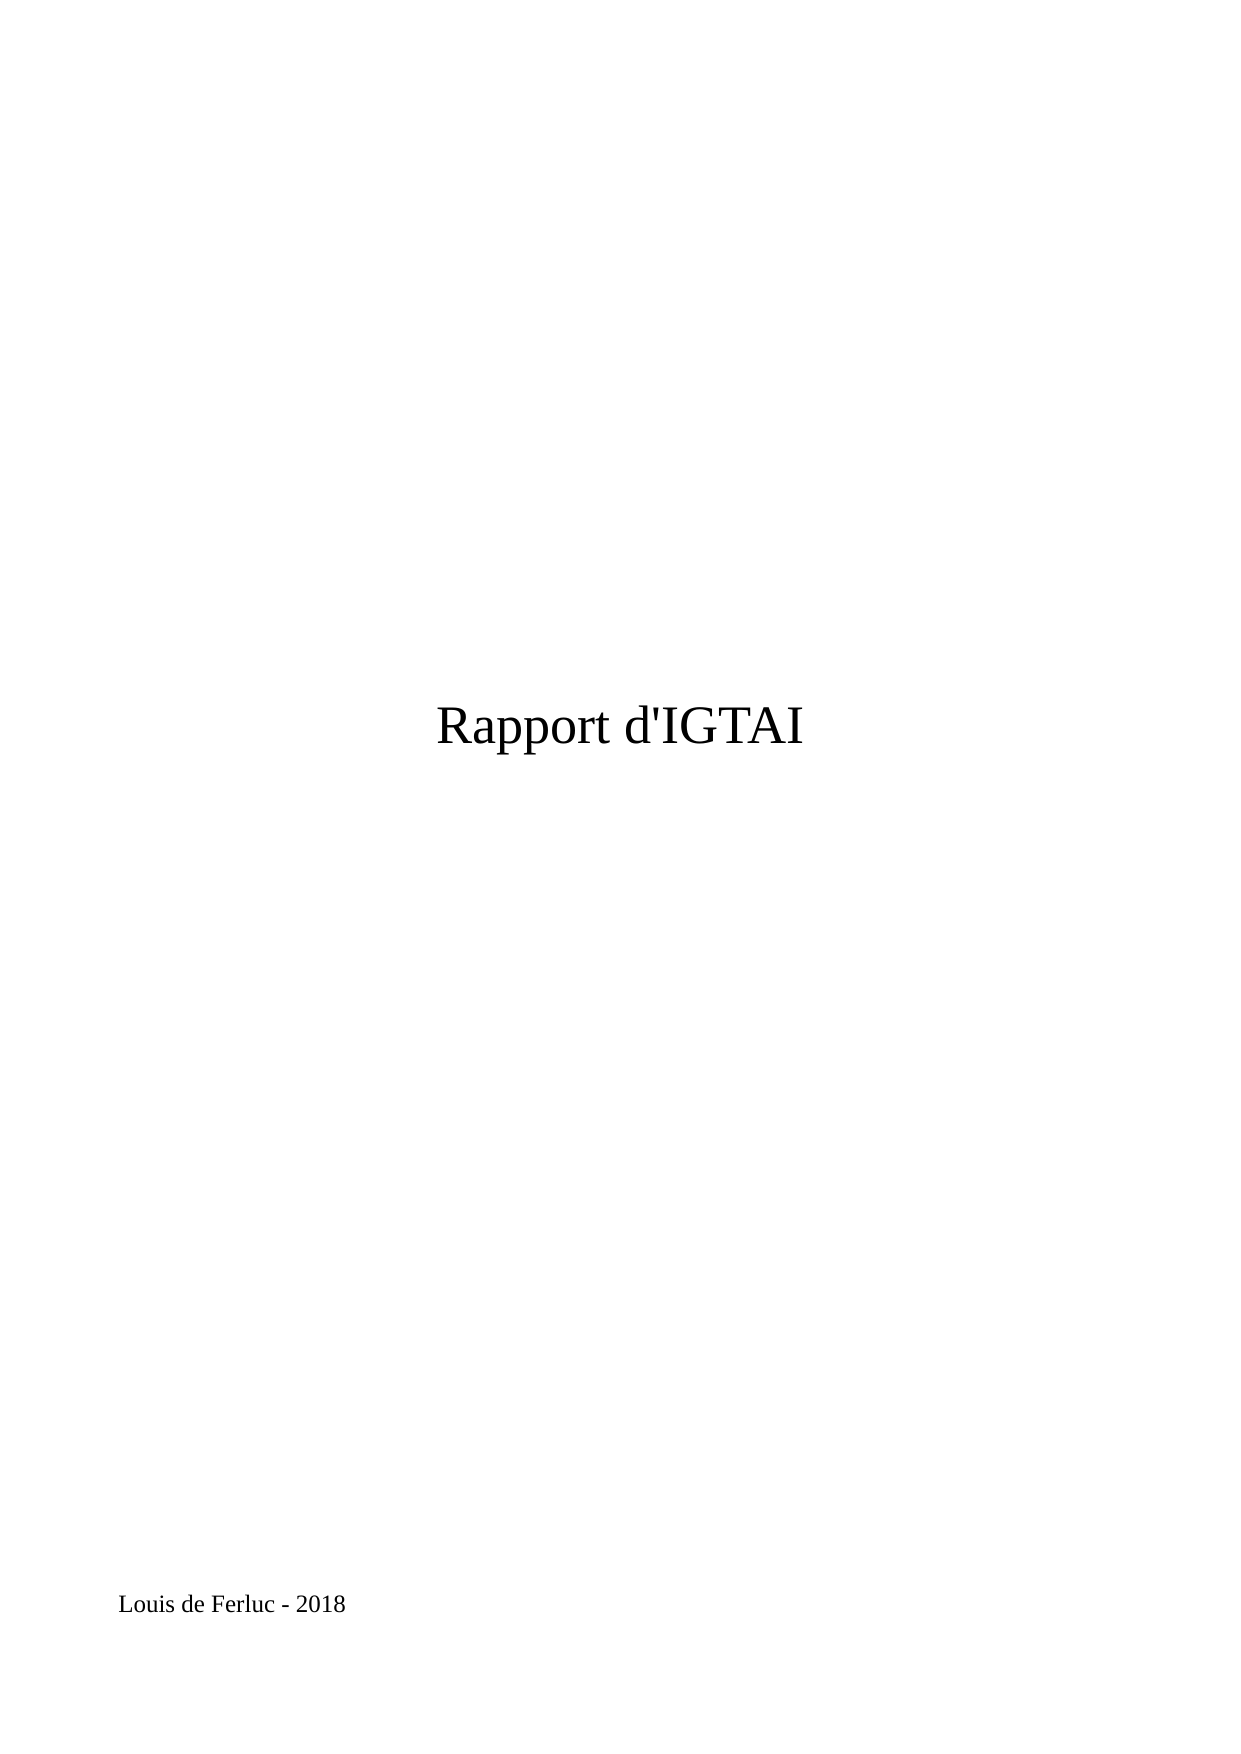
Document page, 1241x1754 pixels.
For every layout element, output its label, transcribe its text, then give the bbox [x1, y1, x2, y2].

text Rapport d'IGTAI [118, 693, 1122, 755]
text Louis de Ferluc - 2018 [118, 1589, 1122, 1618]
